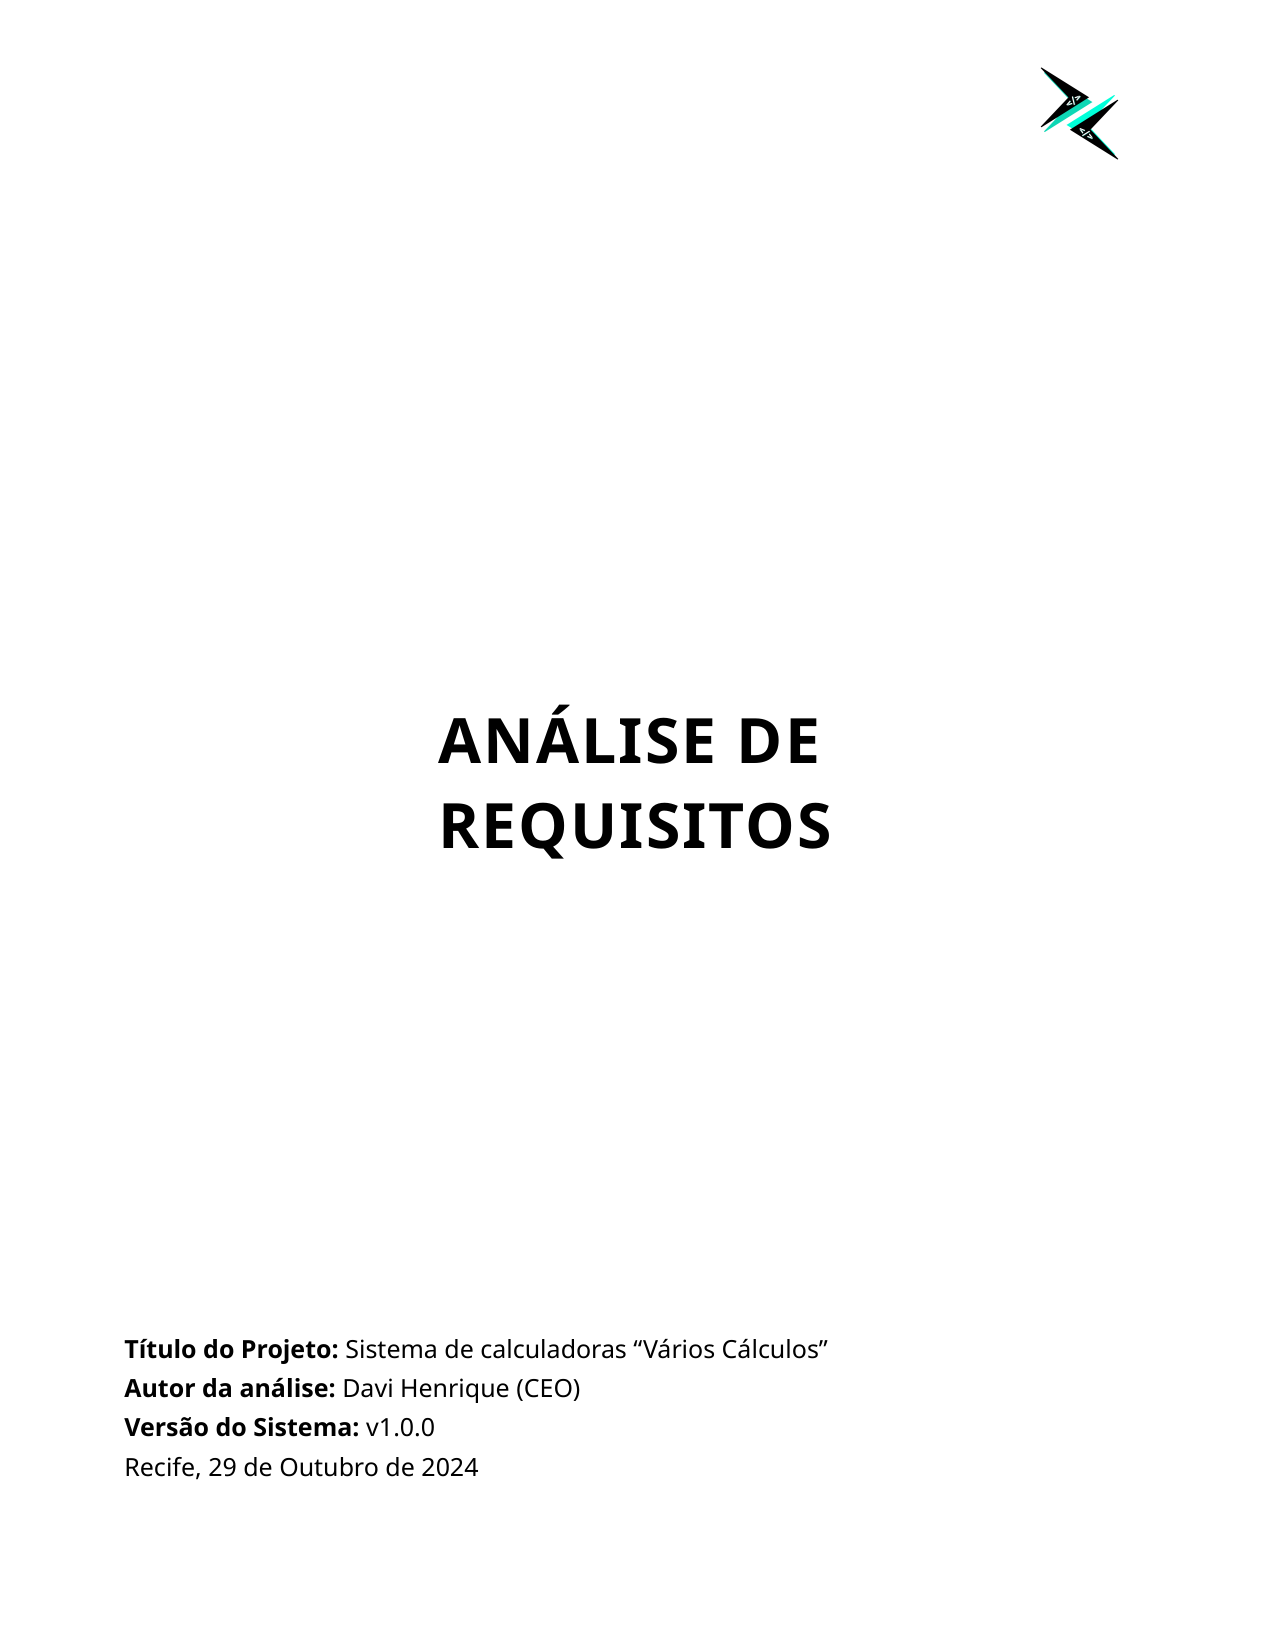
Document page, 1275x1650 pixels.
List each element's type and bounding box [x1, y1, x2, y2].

picture [1017, 51, 1142, 176]
